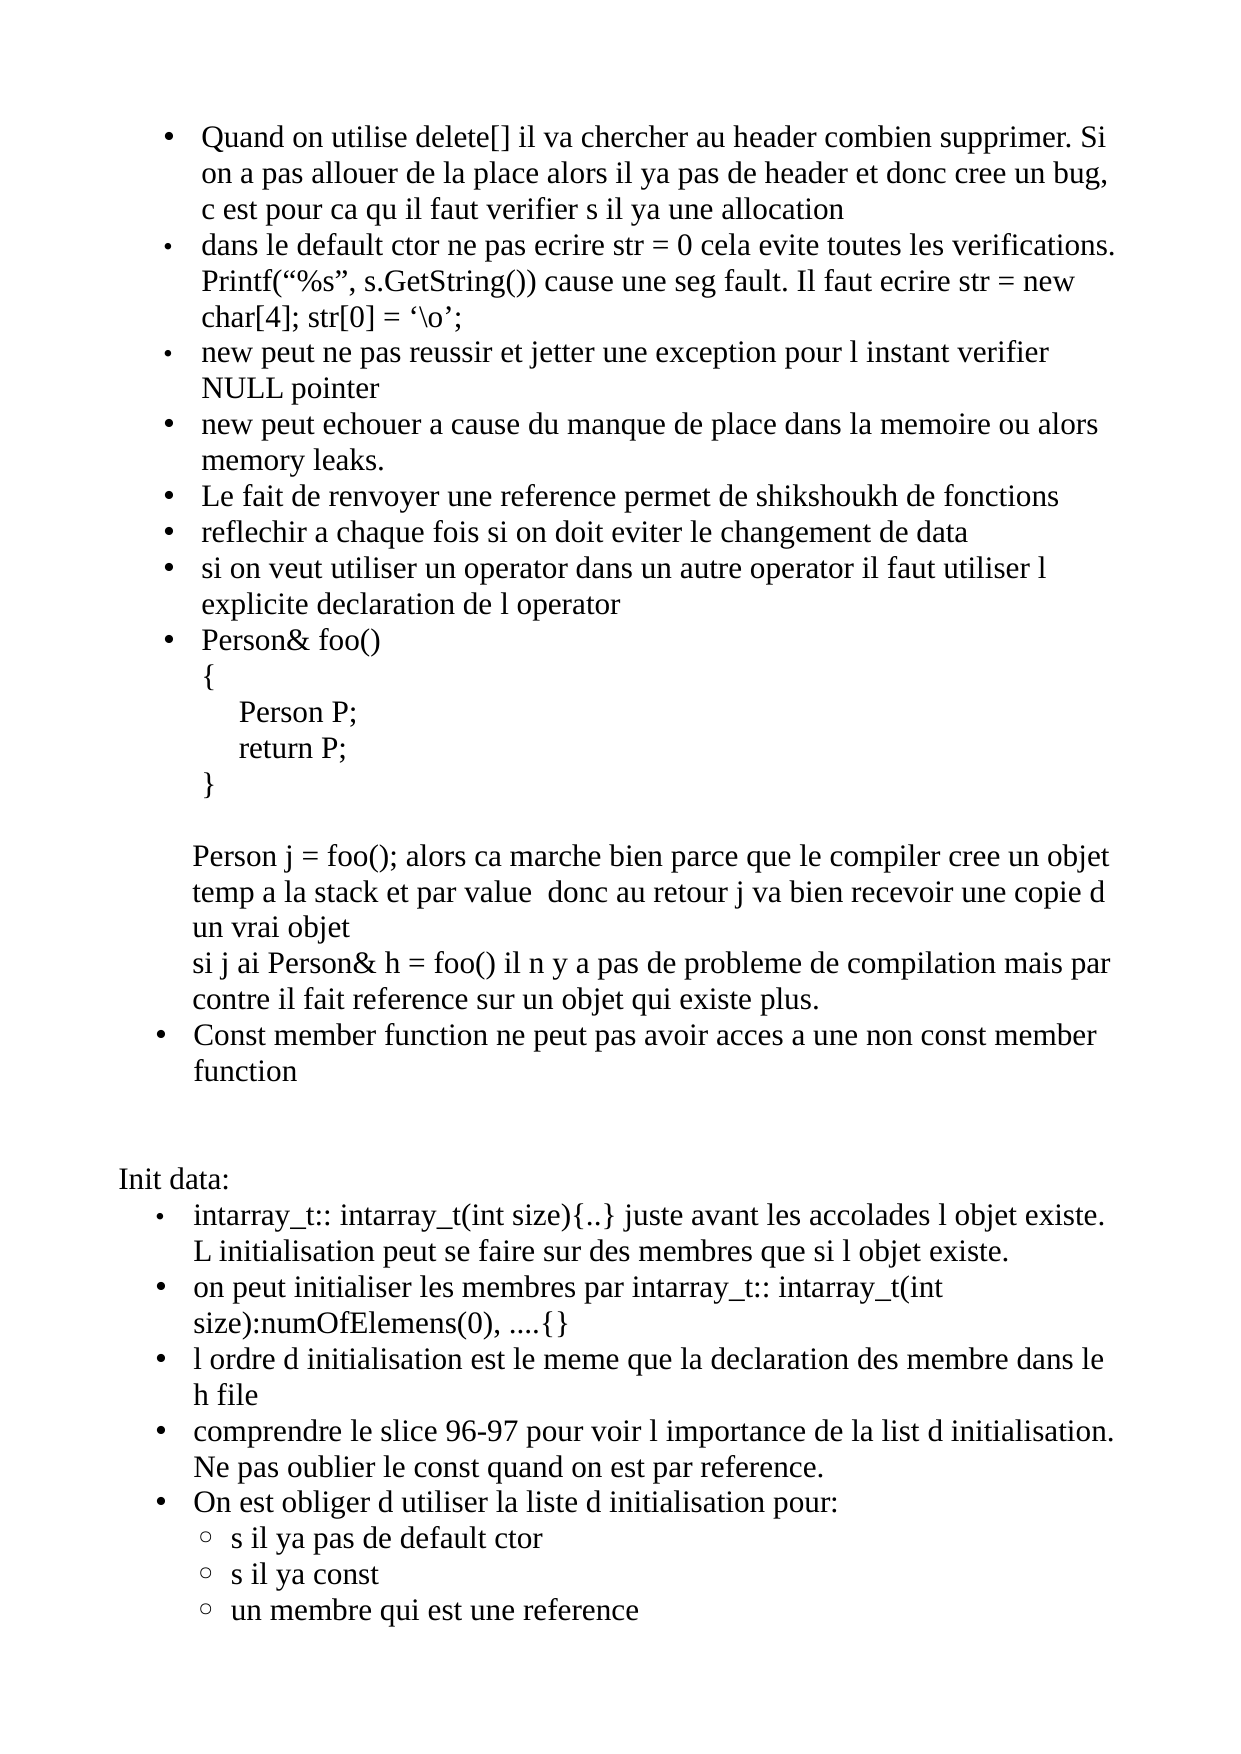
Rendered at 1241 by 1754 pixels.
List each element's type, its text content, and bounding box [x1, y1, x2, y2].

list Le fait de renvoyer une reference permet de shikshoukh de fonctions [163, 477, 1122, 513]
list l ordre d initialisation est le meme que la declaration des membre dans le h file [156, 1340, 1122, 1412]
list s il ya pas de default ctor [193, 1520, 1122, 1556]
list Quand on utilise delete[] il va chercher au header combien supprimer. Si on a pas allouer de la place alors il ya pas de header et donc cree un bug, c est pour ca qu il faut verifier s il ya une allocation [163, 118, 1122, 226]
list intarray_t:: intarray_t(int size){..} juste avant les accolades l objet existe. L initialisation peut se faire sur des membres que si l objet existe. [156, 1196, 1122, 1268]
list si on veut utiliser un operator dans un autre operator il faut utiliser l explicite declaration de l operator [163, 549, 1122, 621]
list return P; [201, 729, 1122, 765]
list un membre qui est une reference [193, 1592, 1122, 1627]
list Person P; [201, 693, 1122, 729]
list new peut echouer a cause du manque de place dans la memoire ou alors memory leaks. [163, 406, 1122, 477]
text Init data: [118, 1160, 1122, 1196]
list dans le default ctor ne pas ecrire str = 0 cela evite toutes les verifications. Printf(“%s”, s.GetString()) cause une seg fault. Il faut ecrire str = new char[4]; str[0] = ‘\o’; [163, 226, 1122, 334]
text si j ai Person& h = foo() il n y a pas de probleme de compilation mais par contre il fait reference sur un objet qui existe plus. [118, 945, 1122, 1017]
list reflechir a chaque fois si on doit eviter le changement de data [163, 513, 1122, 549]
list comprendre le slice 96-97 pour voir l importance de la list d initialisation. Ne pas oublier le const quand on est par reference. [156, 1412, 1122, 1484]
list on peut initialiser les membres par intarray_t:: intarray_t(int size):numOfElemens(0), ....{} [156, 1268, 1122, 1340]
list Person& foo() [163, 621, 1122, 657]
list On est obliger d utiliser la liste d initialisation pour: [156, 1484, 1122, 1520]
list s il ya const [193, 1556, 1122, 1592]
text Person j = foo(); alors ca marche bien parce que le compiler cree un objet temp a la stack et par value donc au retour j va bien recevoir une copie d un vrai objet [118, 837, 1122, 945]
list Const member function ne peut pas avoir acces a une non const member function [156, 1017, 1122, 1088]
list new peut ne pas reussir et jetter une exception pour l instant verifier NULL pointer [163, 334, 1122, 406]
list { [163, 657, 1122, 693]
list } [163, 765, 1122, 801]
